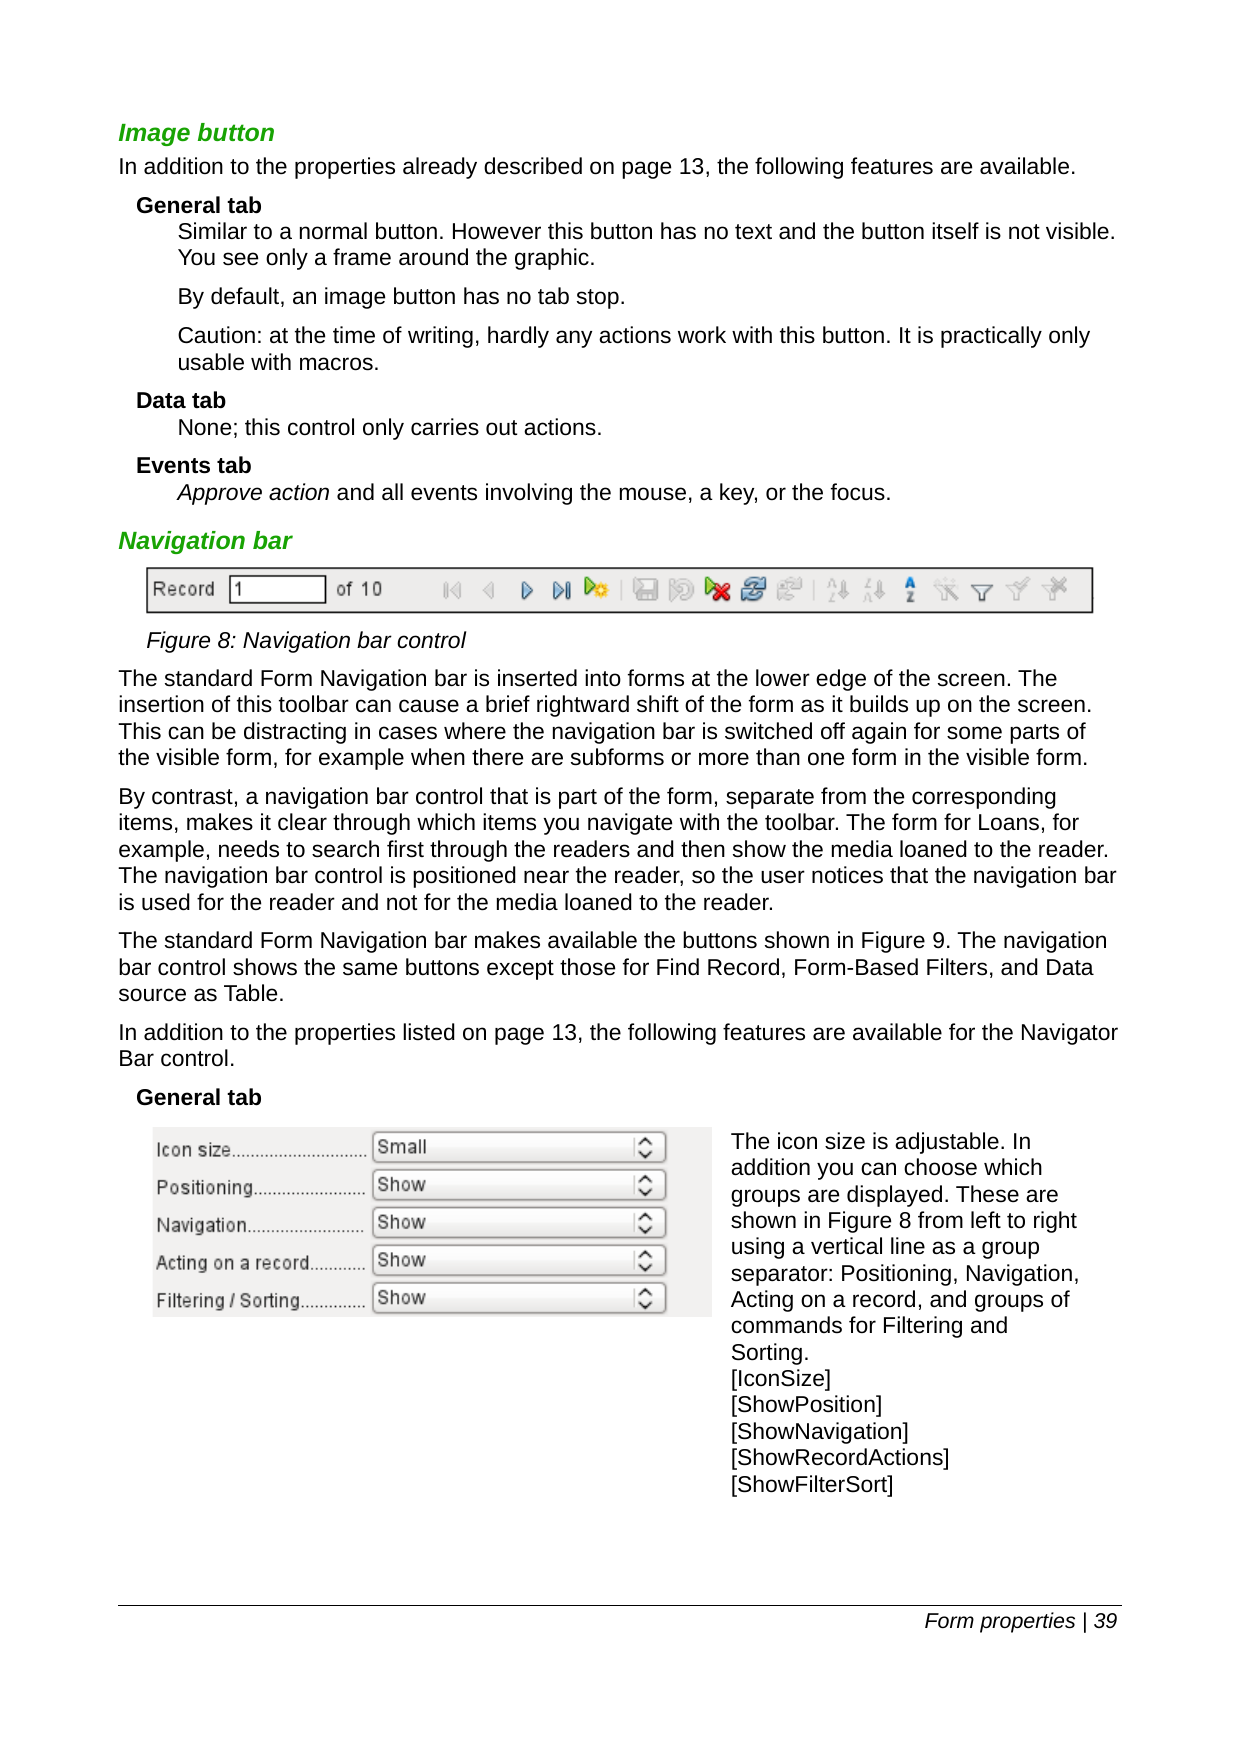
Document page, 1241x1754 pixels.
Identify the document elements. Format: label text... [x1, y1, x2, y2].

subtitle Navigation bar [118, 526, 1122, 554]
table_header [144, 1122, 725, 1515]
picture [146, 566, 1095, 615]
text Events tab [136, 452, 1122, 479]
text The standard Form Navigation bar is inserted into forms at the lower edge of the screen. The insertion of this toolbar can cause a brief rightward shift of the form as it builds up on the screen. This can be distracting in cases where the navigation bar is switched off again for some parts of the visible form, for example when there are subforms or more than one form in the visible form. [118, 665, 1122, 771]
text Similar to a normal button. However this button has no text and the button itself is not visible. You see only a frame around the graphic. [177, 218, 1122, 271]
text General tab [136, 1084, 1122, 1110]
text By default, an image button has no tab stop. [177, 283, 1122, 309]
text Approve action and all events involving the mouse, a key, or the focus. [177, 479, 1122, 505]
table_header The icon size is adjustable. In addition you can choose which groups are displayed. These are shown in Figure 8 from left to right using a vertical line as a group separator: Positioning, Navigation, Acting on a record, and groups of commands for Filtering and Sorting. [IconSize] [ShowPosition] [ShowNavigation] [ShowRecordActions] [ShowFilterSort] [725, 1122, 1093, 1515]
text General tab [136, 192, 1122, 218]
text Caution: at the time of writing, hardly any actions work with this button. It is practically only usable with macros. [177, 322, 1122, 375]
text None; this control only carries out actions. [177, 414, 1122, 440]
text By contrast, a navigation bar control that is part of the form, separate from the corresponding items, makes it clear through which items you navigate with the toolbar. The form for Loans, for example, needs to search first through the readers and then show the media loaned to the reader. The navigation bar control is positioned near the reader, so the user notices that the navigation bar is used for the reader and not for the media loaned to the reader. [118, 783, 1122, 915]
text In addition to the properties already described on page 13, the following features are available. [118, 153, 1122, 179]
text Data tab [136, 387, 1122, 414]
subtitle Image button [118, 118, 1122, 147]
text In addition to the properties listed on page 13, the following features are available for the Navigator Bar control. [118, 1019, 1122, 1072]
picture [152, 1127, 712, 1317]
text The standard Form Navigation bar makes available the buttons shown in Figure 9. The navigation bar control shows the same buttons except those for Find Record, Form-Based Filters, and Data source as Table. [118, 927, 1122, 1006]
text Figure 8: Navigation bar control [146, 615, 1094, 653]
